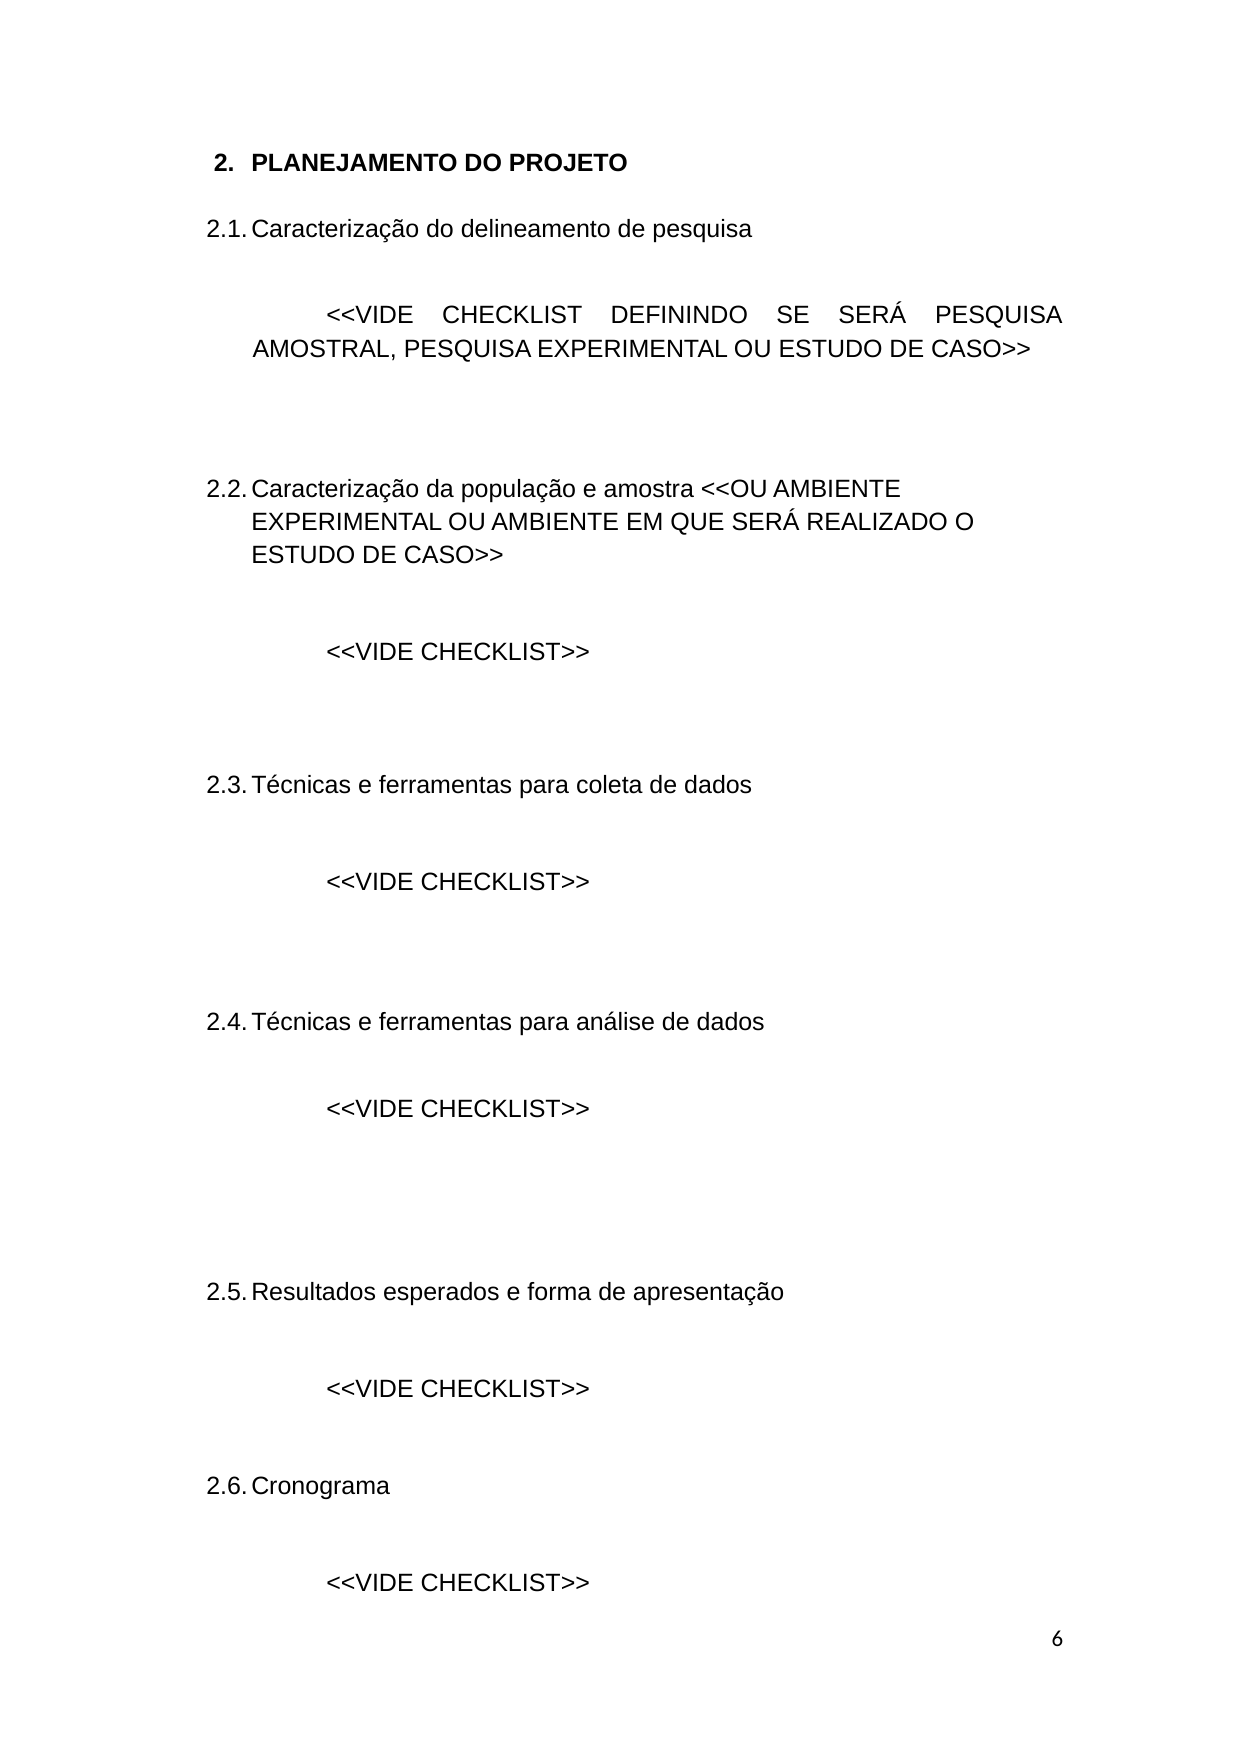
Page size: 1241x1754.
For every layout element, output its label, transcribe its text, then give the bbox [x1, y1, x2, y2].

subtitle PLANEJAMENTO DO PROJETO [213, 148, 1063, 176]
subtitle Resultados esperados e forma de apresentação [206, 1277, 1063, 1306]
text <<VIDE CHECKLIST>> [252, 1568, 1063, 1596]
subtitle Cronograma [206, 1471, 1063, 1499]
subtitle Caracterização do delineamento de pesquisa [206, 214, 1063, 242]
text <<VIDE CHECKLIST>> [252, 867, 1063, 895]
text <<VIDE CHECKLIST DEFININDO SE SERÁ PESQUISA AMOSTRAL, PESQUISA EXPERIMENTAL OU ESTUDO DE CASO>> [252, 301, 1063, 362]
subtitle Técnicas e ferramentas para coleta de dados [206, 769, 1063, 798]
subtitle Caracterização da população e amostra <<OU AMBIENTE EXPERIMENTAL OU AMBIENTE EM QUE SERÁ REALIZADO O ESTUDO DE CASO>> [206, 474, 1063, 568]
text <<VIDE CHECKLIST>> [252, 637, 1063, 665]
text <<VIDE CHECKLIST>> [252, 1374, 1063, 1402]
text <<VIDE CHECKLIST>> [252, 1093, 1063, 1122]
subtitle Técnicas e ferramentas para análise de dados [206, 1007, 1063, 1035]
